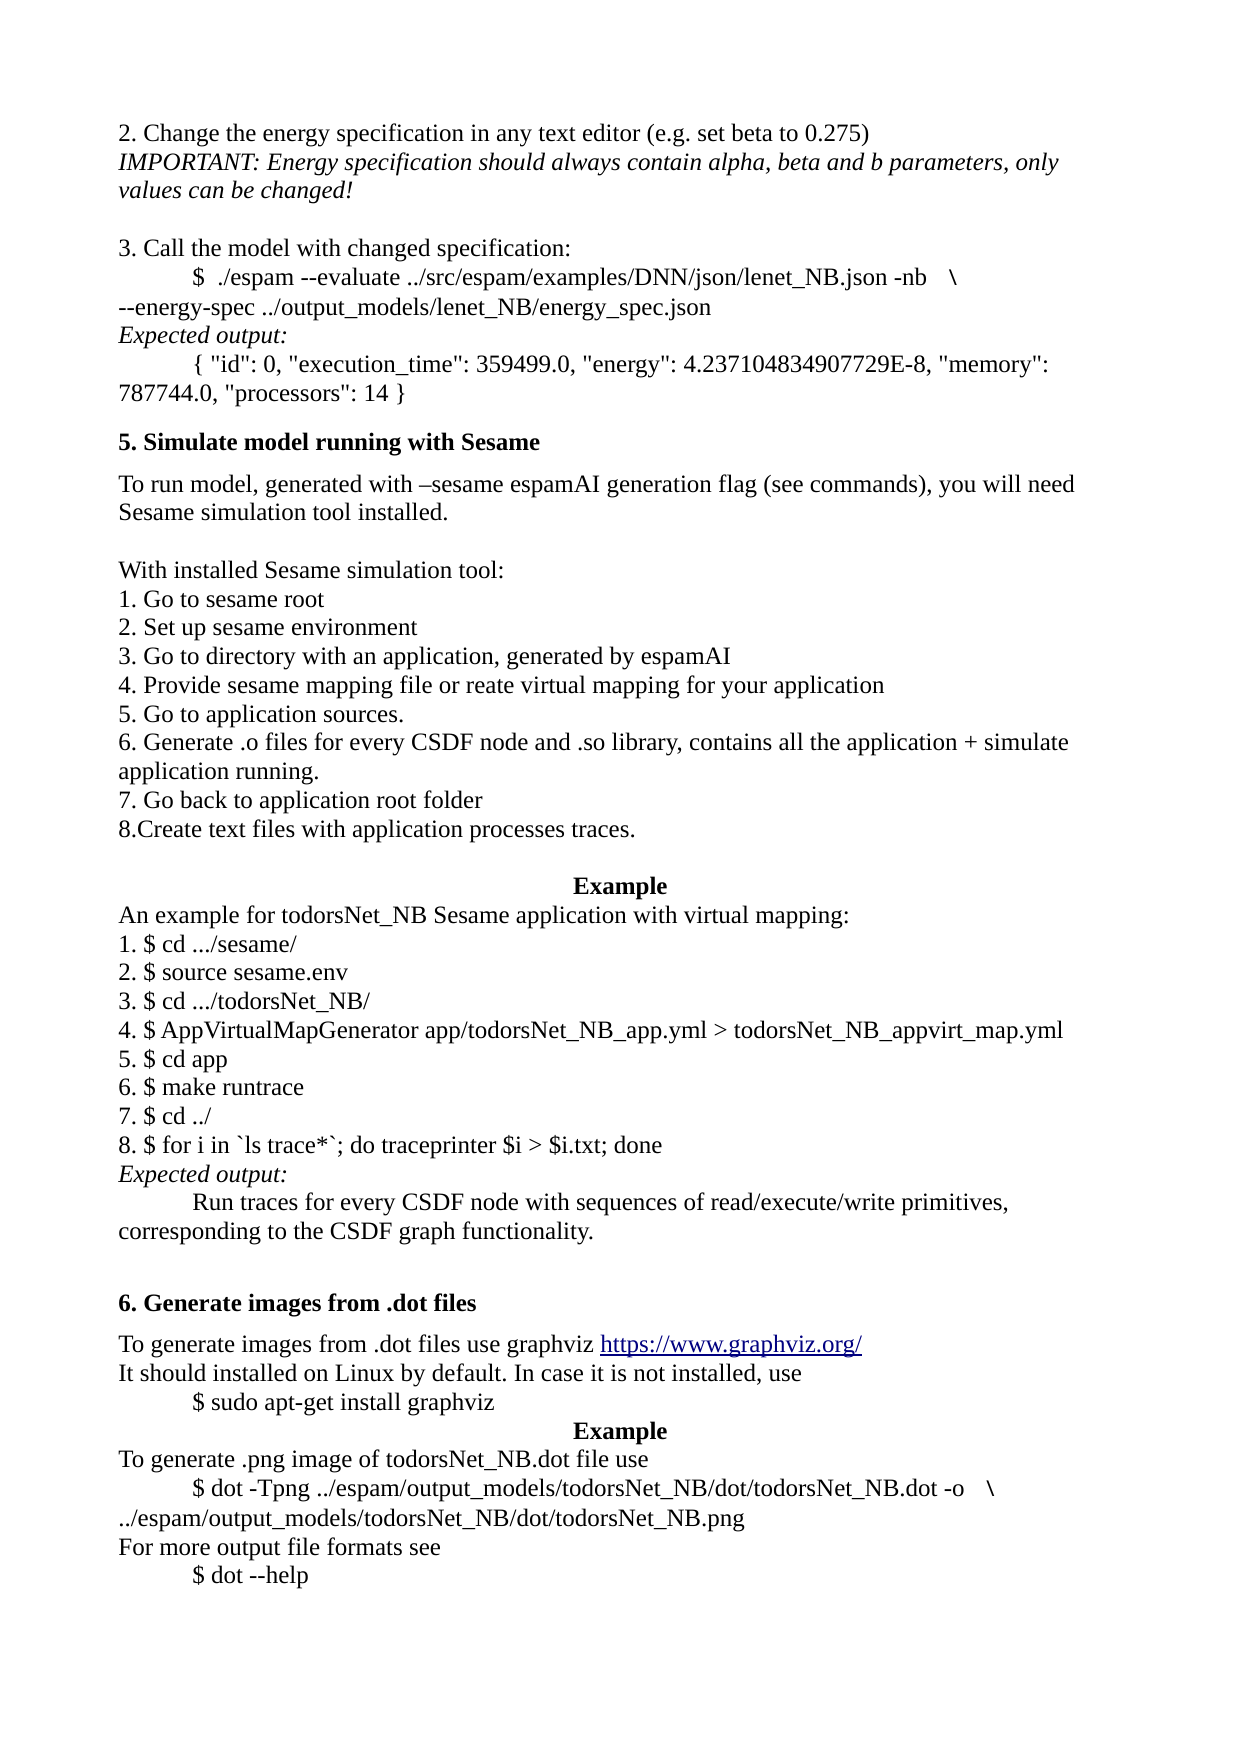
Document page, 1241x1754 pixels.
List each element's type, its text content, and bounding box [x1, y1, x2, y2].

text 2. $ source sesame.env [118, 957, 1122, 986]
text 6. $ make runtrace [118, 1072, 1122, 1101]
text 1. Go to sesame root [118, 584, 1122, 612]
text 7. $ cd ../ [118, 1101, 1122, 1130]
text $ ./espam --evaluate ../src/espam/examples/DNN/json/lenet_NB.json -nb \ [118, 262, 1122, 292]
text For more output file formats see [118, 1532, 1122, 1561]
text 6. Generate .o files for every CSDF node and .so library, contains all the application + simulate application running. [118, 727, 1122, 785]
text 2. Change the energy specification in any text editor (e.g. set beta to 0.275) [118, 118, 1122, 147]
text $ dot -Tpng ../espam/output_models/todorsNet_NB/dot/todorsNet_NB.dot -o \ [118, 1473, 1122, 1503]
text An example for todorsNet_NB Sesame application with virtual mapping: [118, 900, 1122, 929]
text 8. $ for i in `ls trace*`; do traceprinter $i > $i.txt; done [118, 1130, 1122, 1159]
text Example [118, 1416, 1122, 1444]
text 2. Set up sesame environment [118, 612, 1122, 641]
subtitle 6. Generate images from .dot files [118, 1288, 1122, 1317]
text $ sudo apt-get install graphviz [118, 1387, 1122, 1416]
text 5. Go to application sources. [118, 699, 1122, 727]
text 3. Call the model with changed specification: [118, 233, 1122, 262]
text With installed Sesame simulation tool: [118, 555, 1122, 584]
text To generate images from .dot files use graphviz https://www.graphviz.org/ [118, 1329, 1122, 1358]
text $ dot --help [118, 1561, 1122, 1589]
text ../espam/output_models/todorsNet_NB/dot/todorsNet_NB.png [118, 1503, 1122, 1532]
text Example [118, 871, 1122, 900]
text It should installed on Linux by default. In case it is not installed, use [118, 1358, 1122, 1387]
text Expected output: [118, 1159, 1122, 1187]
text 3. Go to directory with an application, generated by espamAI [118, 641, 1122, 670]
text IMPORTANT: Energy specification should always contain alpha, beta and b parameters, only values can be changed! [118, 147, 1122, 204]
text --energy-spec ../output_models/lenet_NB/energy_spec.json [118, 292, 1122, 320]
text Run traces for every CSDF node with sequences of read/execute/write primitives, corresponding to the CSDF graph functionality. [118, 1187, 1122, 1245]
text Expected output: [118, 320, 1122, 349]
text 3. $ cd .../todorsNet_NB/ [118, 986, 1122, 1015]
text 4. $ AppVirtualMapGenerator app/todorsNet_NB_app.yml > todorsNet_NB_appvirt_map.yml [118, 1015, 1122, 1044]
text 5. $ cd app [118, 1044, 1122, 1072]
text 1. $ cd .../sesame/ [118, 929, 1122, 957]
text 4. Provide sesame mapping file or reate virtual mapping for your application [118, 670, 1122, 699]
text To generate .png image of todorsNet_NB.dot file use [118, 1444, 1122, 1473]
text 8.Create text files with application processes traces. [118, 814, 1122, 842]
text 7. Go back to application root folder [118, 785, 1122, 814]
text To run model, generated with –sesame espamAI generation flag (see commands), you will need Sesame simulation tool installed. [118, 469, 1122, 526]
subtitle 5. Simulate model running with Sesame [118, 427, 1122, 456]
text { "id": 0, "execution_time": 359499.0, "energy": 4.237104834907729E-8, "memory": 787744.0, "processors": 14 } [118, 349, 1122, 407]
